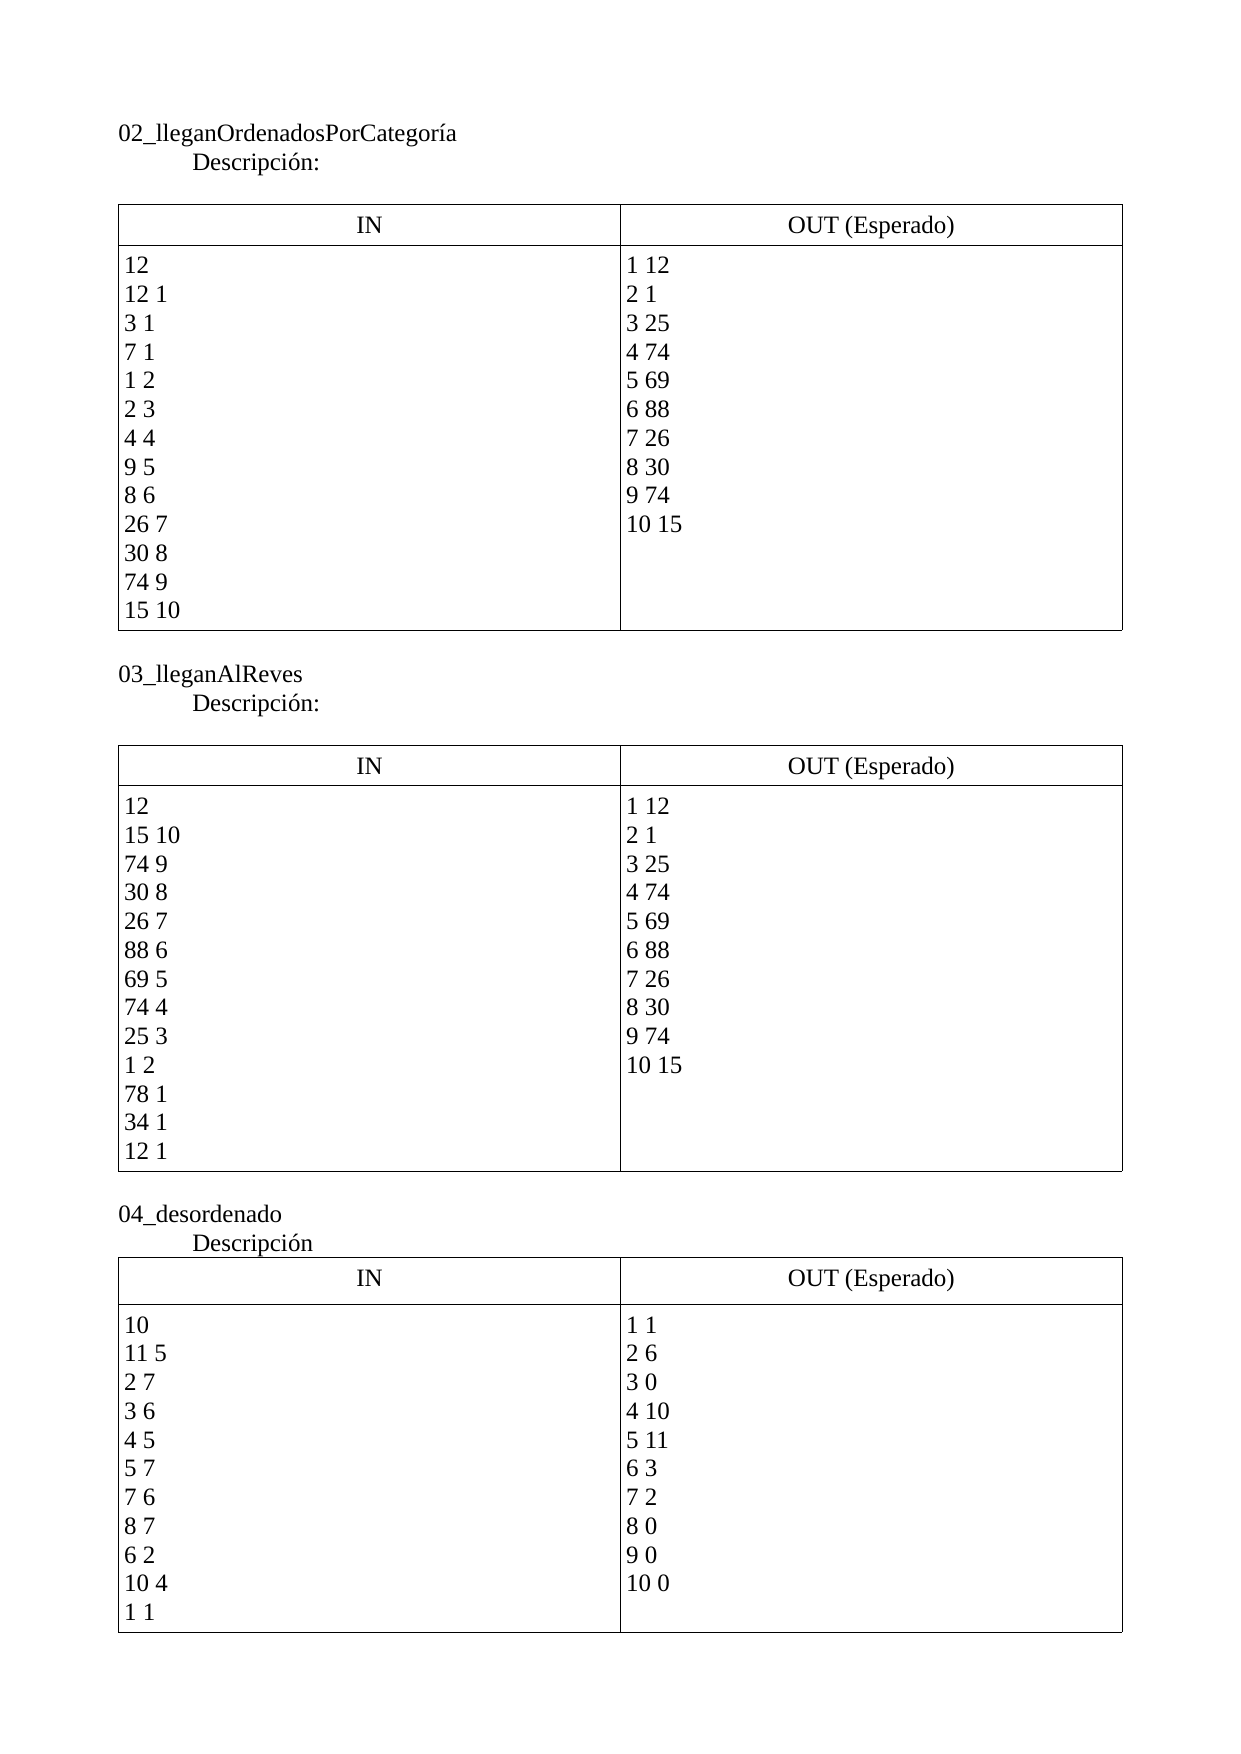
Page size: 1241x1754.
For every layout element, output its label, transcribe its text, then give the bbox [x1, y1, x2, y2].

table_cell 12 12 1 3 1 7 1 1 2 2 3 4 4 9 5 8 6 26 7 30 8 74 9 15 10 [119, 246, 620, 630]
text 04_desordenado [118, 1199, 1122, 1228]
table_header IN [119, 746, 620, 785]
table_header IN [119, 1258, 620, 1304]
table_header OUT (Esperado) [621, 205, 1122, 245]
table_cell 1 1 2 6 3 0 4 10 5 11 6 3 7 2 8 0 9 0 10 0 [621, 1305, 1122, 1632]
table_header OUT (Esperado) [621, 1258, 1122, 1304]
text Descripción: [118, 688, 1122, 716]
table_cell 10 11 5 2 7 3 6 4 5 5 7 7 6 8 7 6 2 10 4 1 1 [119, 1305, 620, 1632]
text 03_lleganAlReves [118, 659, 1122, 688]
text Descripción [118, 1228, 1122, 1257]
text Descripción: [118, 147, 1122, 176]
table_header OUT (Esperado) [621, 746, 1122, 785]
table_header IN [119, 205, 620, 245]
table_cell 12 15 10 74 9 30 8 26 7 88 6 69 5 74 4 25 3 1 2 78 1 34 1 12 1 [119, 786, 620, 1171]
table_cell 1 12 2 1 3 25 4 74 5 69 6 88 7 26 8 30 9 74 10 15 [621, 786, 1122, 1171]
table_cell 1 12 2 1 3 25 4 74 5 69 6 88 7 26 8 30 9 74 10 15 [621, 246, 1122, 630]
text 02_lleganOrdenadosPorCategoría [118, 118, 1122, 147]
